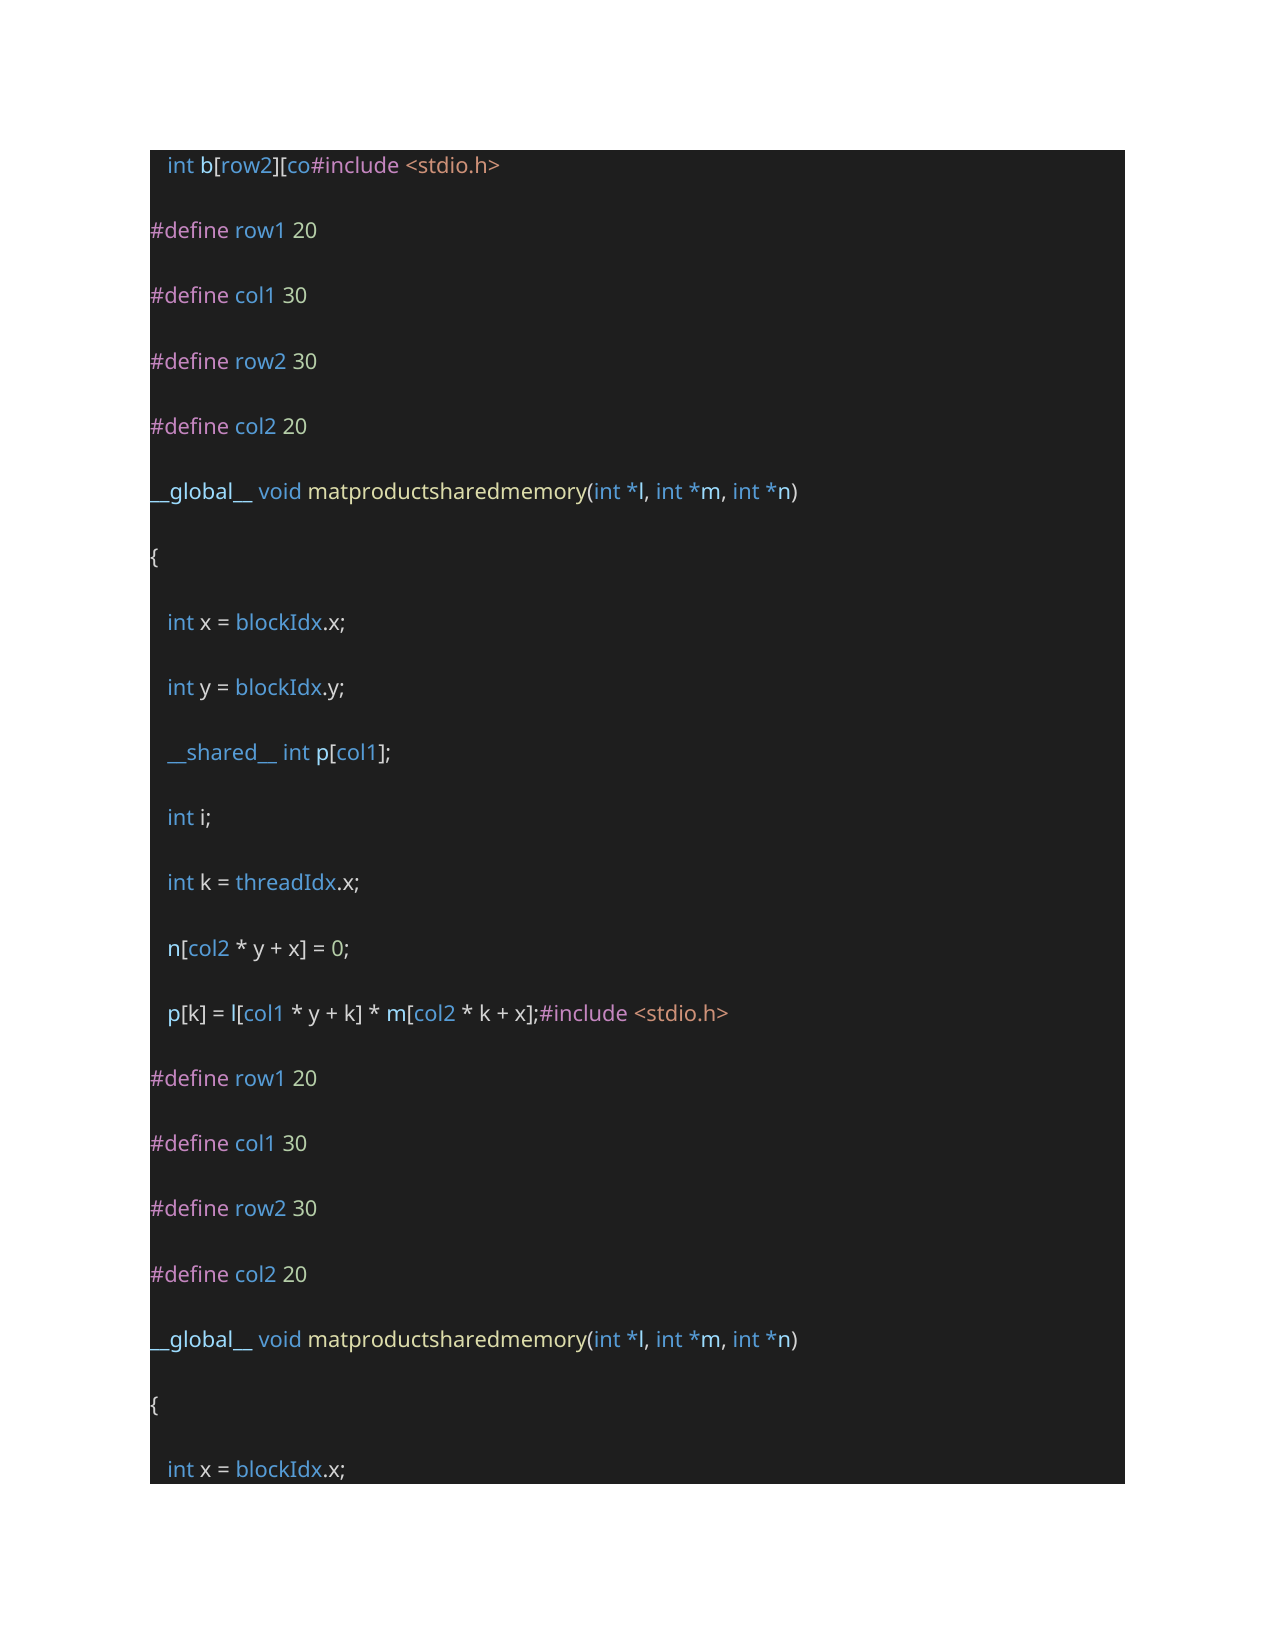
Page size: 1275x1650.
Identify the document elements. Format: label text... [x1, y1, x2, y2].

text __global__ void matproductsharedmemory(int *l, int *m, int *n) [150, 1324, 1125, 1353]
text int b[row2][co#include <stdio.h> [150, 150, 1125, 180]
text { [150, 541, 1125, 571]
text __global__ void matproductsharedmemory(int *l, int *m, int *n) [150, 476, 1125, 506]
text int k = threadIdx.x; [150, 867, 1125, 897]
text { [150, 1389, 1125, 1419]
text #define row2 30 [150, 346, 1125, 375]
text p[k] = l[col1 * y + k] * m[col2 * k + x];#include <stdio.h> [150, 998, 1125, 1027]
text #define row2 30 [150, 1193, 1125, 1223]
text #define col2 20 [150, 411, 1125, 441]
text int x = blockIdx.x; [150, 1454, 1125, 1484]
text #define col1 30 [150, 1128, 1125, 1158]
text #define row1 20 [150, 1063, 1125, 1093]
text #define col1 30 [150, 280, 1125, 310]
text n[col2 * y + x] = 0; [150, 932, 1125, 962]
text __shared__ int p[col1]; [150, 737, 1125, 767]
text int x = blockIdx.x; [150, 606, 1125, 636]
text #define row1 20 [150, 215, 1125, 245]
text #define col2 20 [150, 1258, 1125, 1288]
text int y = blockIdx.y; [150, 672, 1125, 701]
text int i; [150, 802, 1125, 832]
